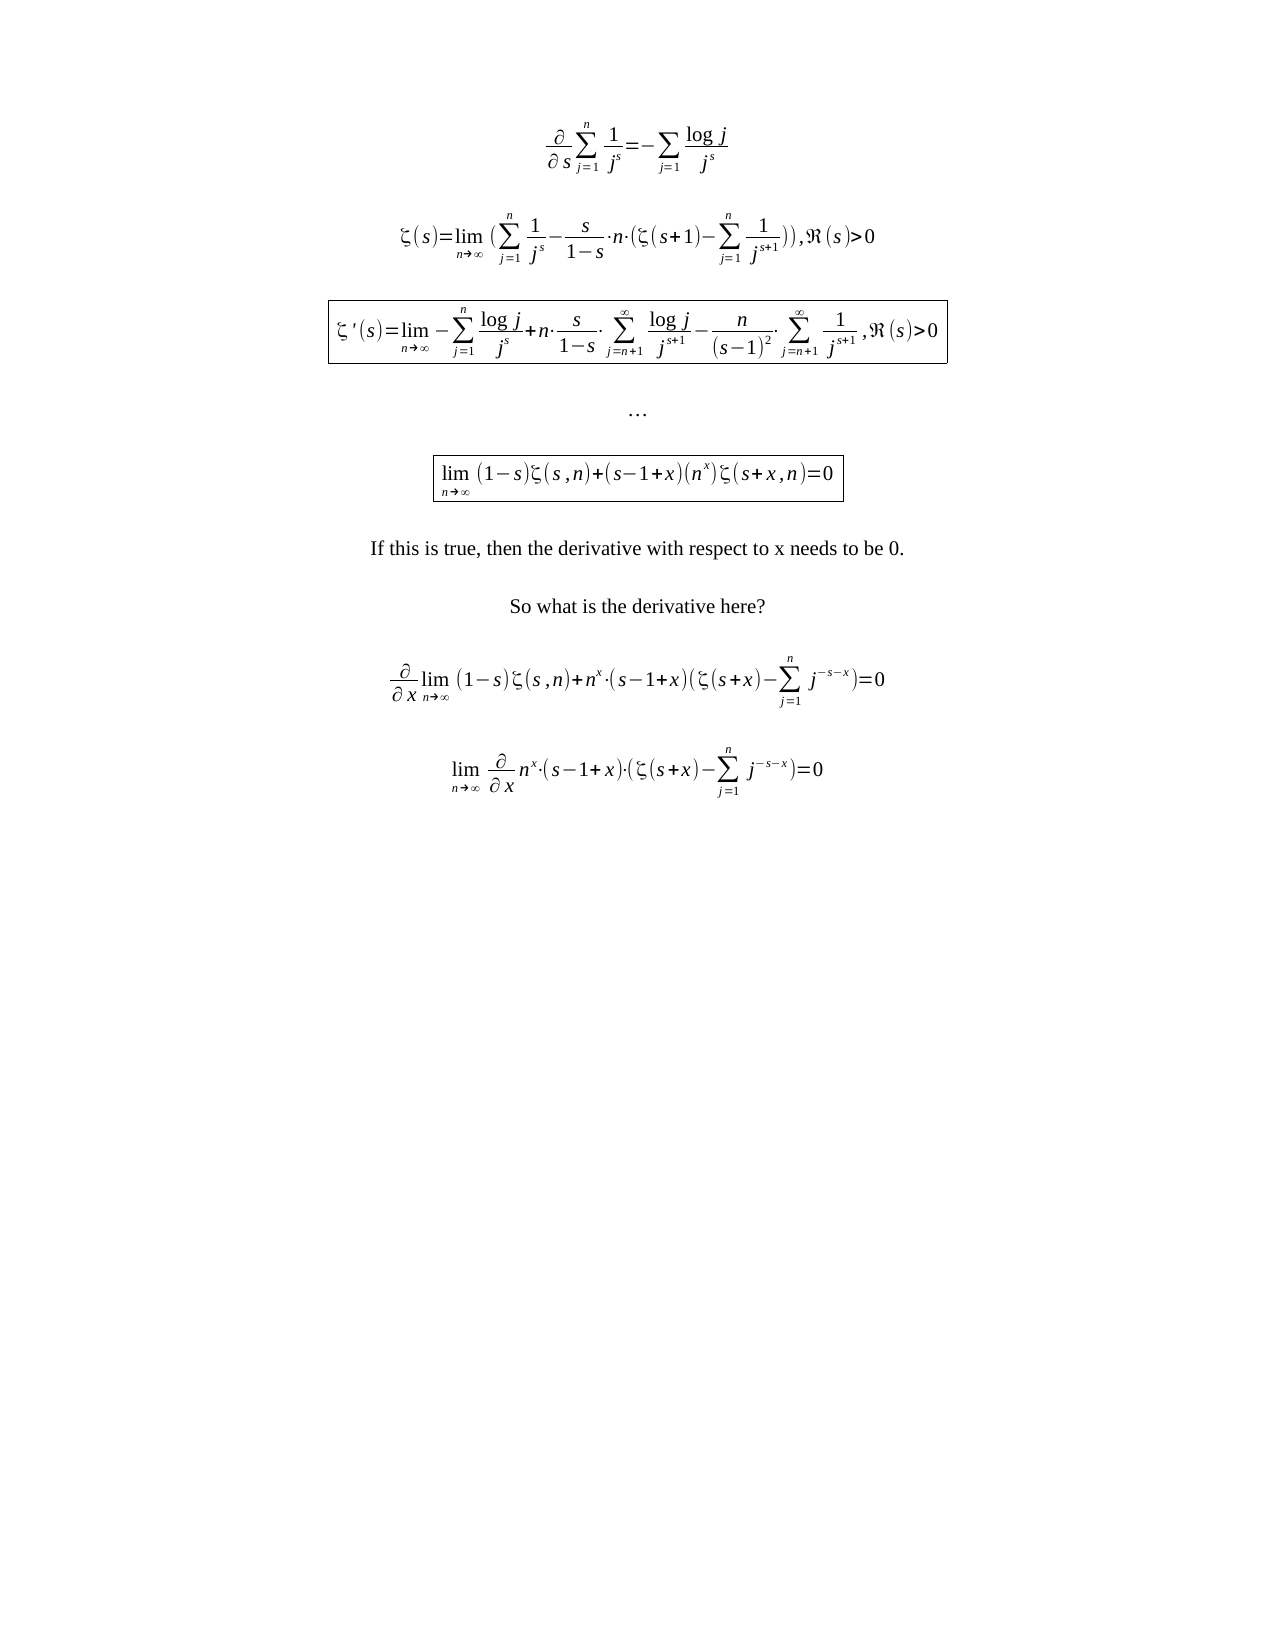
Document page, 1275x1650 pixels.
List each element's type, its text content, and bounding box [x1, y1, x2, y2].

text So what is the derivative here? [118, 594, 1157, 618]
text If this is true, then the derivative with respect to x needs to be 0. [118, 536, 1157, 560]
text … [118, 397, 1157, 421]
